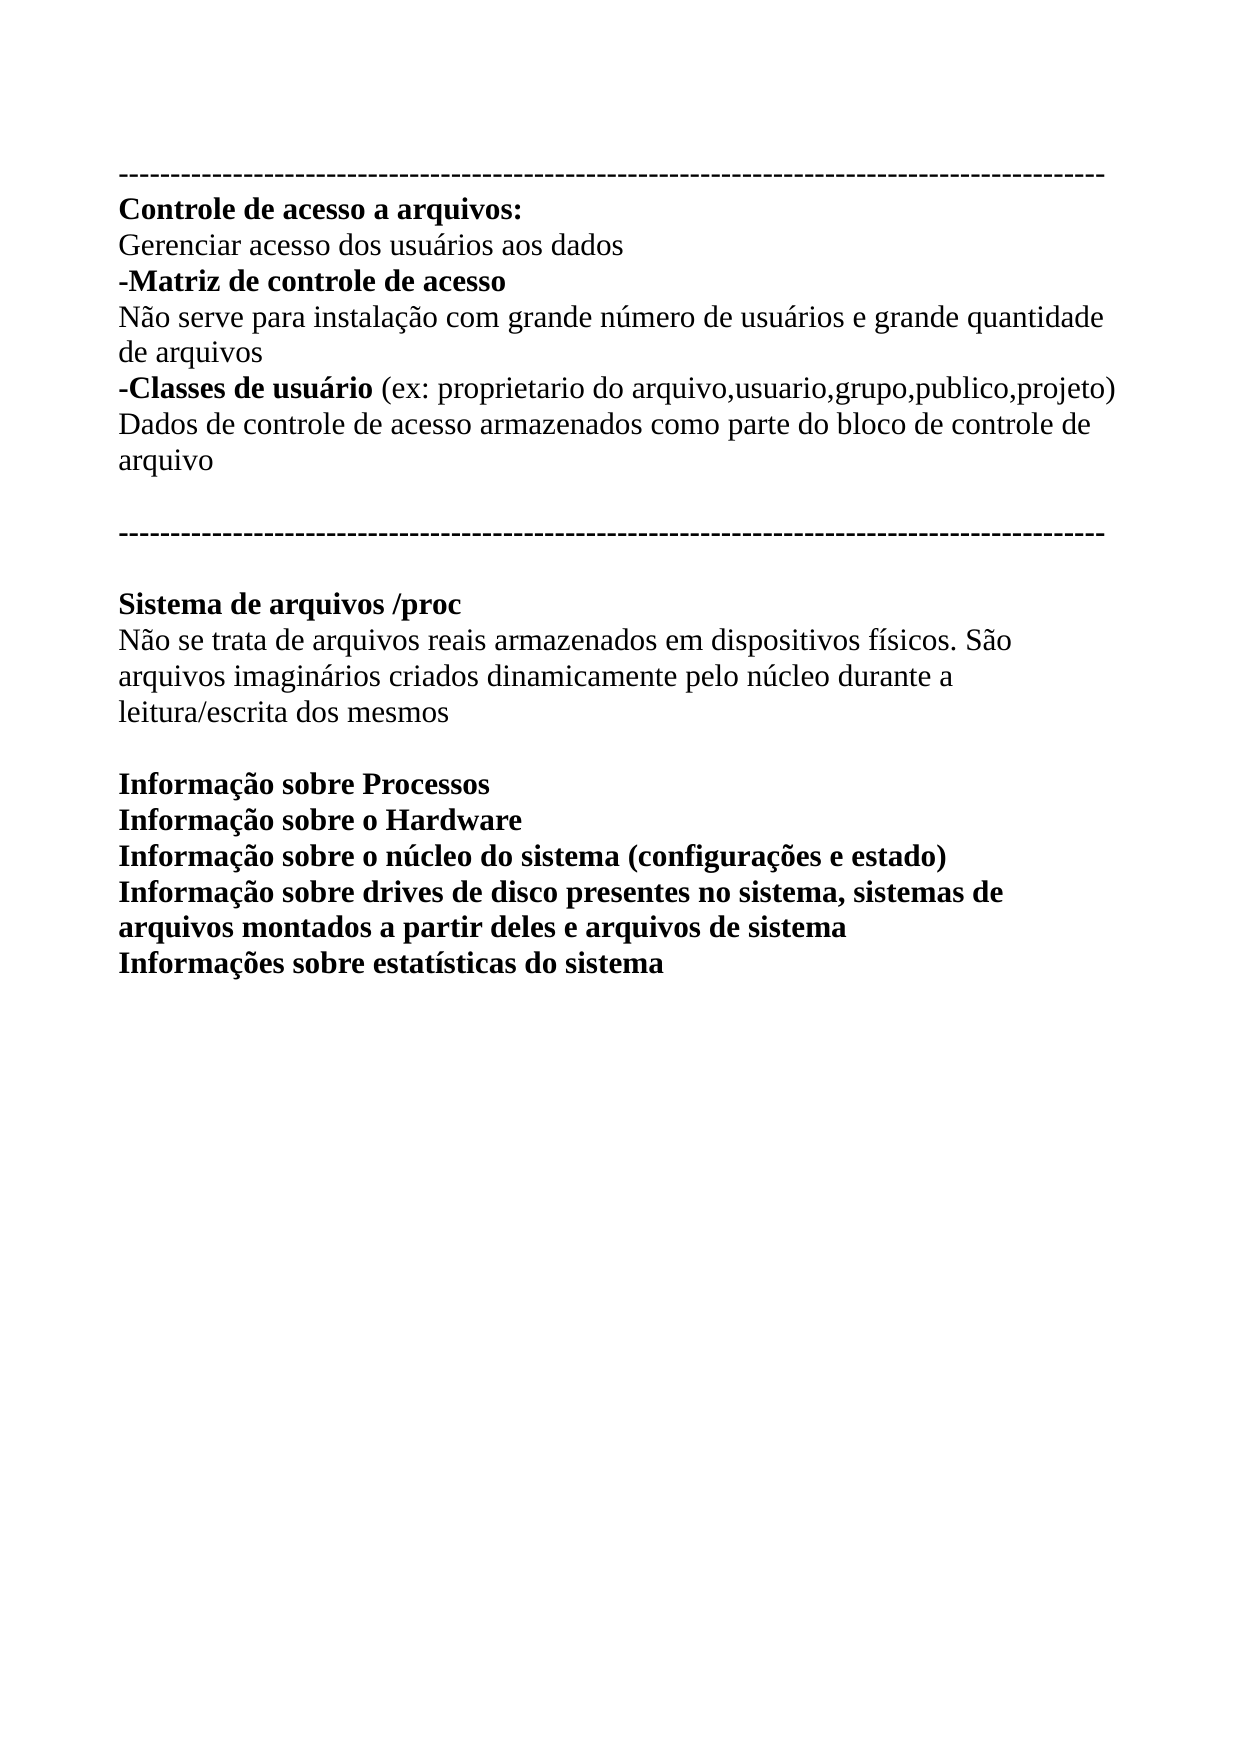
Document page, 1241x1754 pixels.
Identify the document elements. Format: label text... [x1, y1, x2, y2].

text ----------------------------------------------------------------------------------------------- [118, 154, 1122, 190]
text Gerenciar acesso dos usuários aos dados [118, 226, 1122, 262]
text Controle de acesso a arquivos: [118, 190, 1122, 226]
text -Classes de usuário (ex: proprietario do arquivo,usuario,grupo,publico,projeto) [118, 370, 1122, 406]
text Informação sobre o Hardware [118, 801, 1122, 837]
text Informação sobre drives de disco presentes no sistema, sistemas de arquivos montados a partir deles e arquivos de sistema [118, 873, 1122, 945]
text Dados de controle de acesso armazenados como parte do bloco de controle de arquivo [118, 406, 1122, 477]
text Sistema de arquivos /proc [118, 585, 1122, 621]
text ----------------------------------------------------------------------------------------------- [118, 513, 1122, 549]
text Não serve para instalação com grande número de usuários e grande quantidade de arquivos [118, 298, 1122, 370]
text Informações sobre estatísticas do sistema [118, 945, 1122, 981]
text -Matriz de controle de acesso [118, 262, 1122, 298]
text Informação sobre Processos [118, 765, 1122, 801]
text Não se trata de arquivos reais armazenados em dispositivos físicos. São arquivos imaginários criados dinamicamente pelo núcleo durante a leitura/escrita dos mesmos [118, 621, 1122, 729]
text Informação sobre o núcleo do sistema (configurações e estado) [118, 837, 1122, 873]
